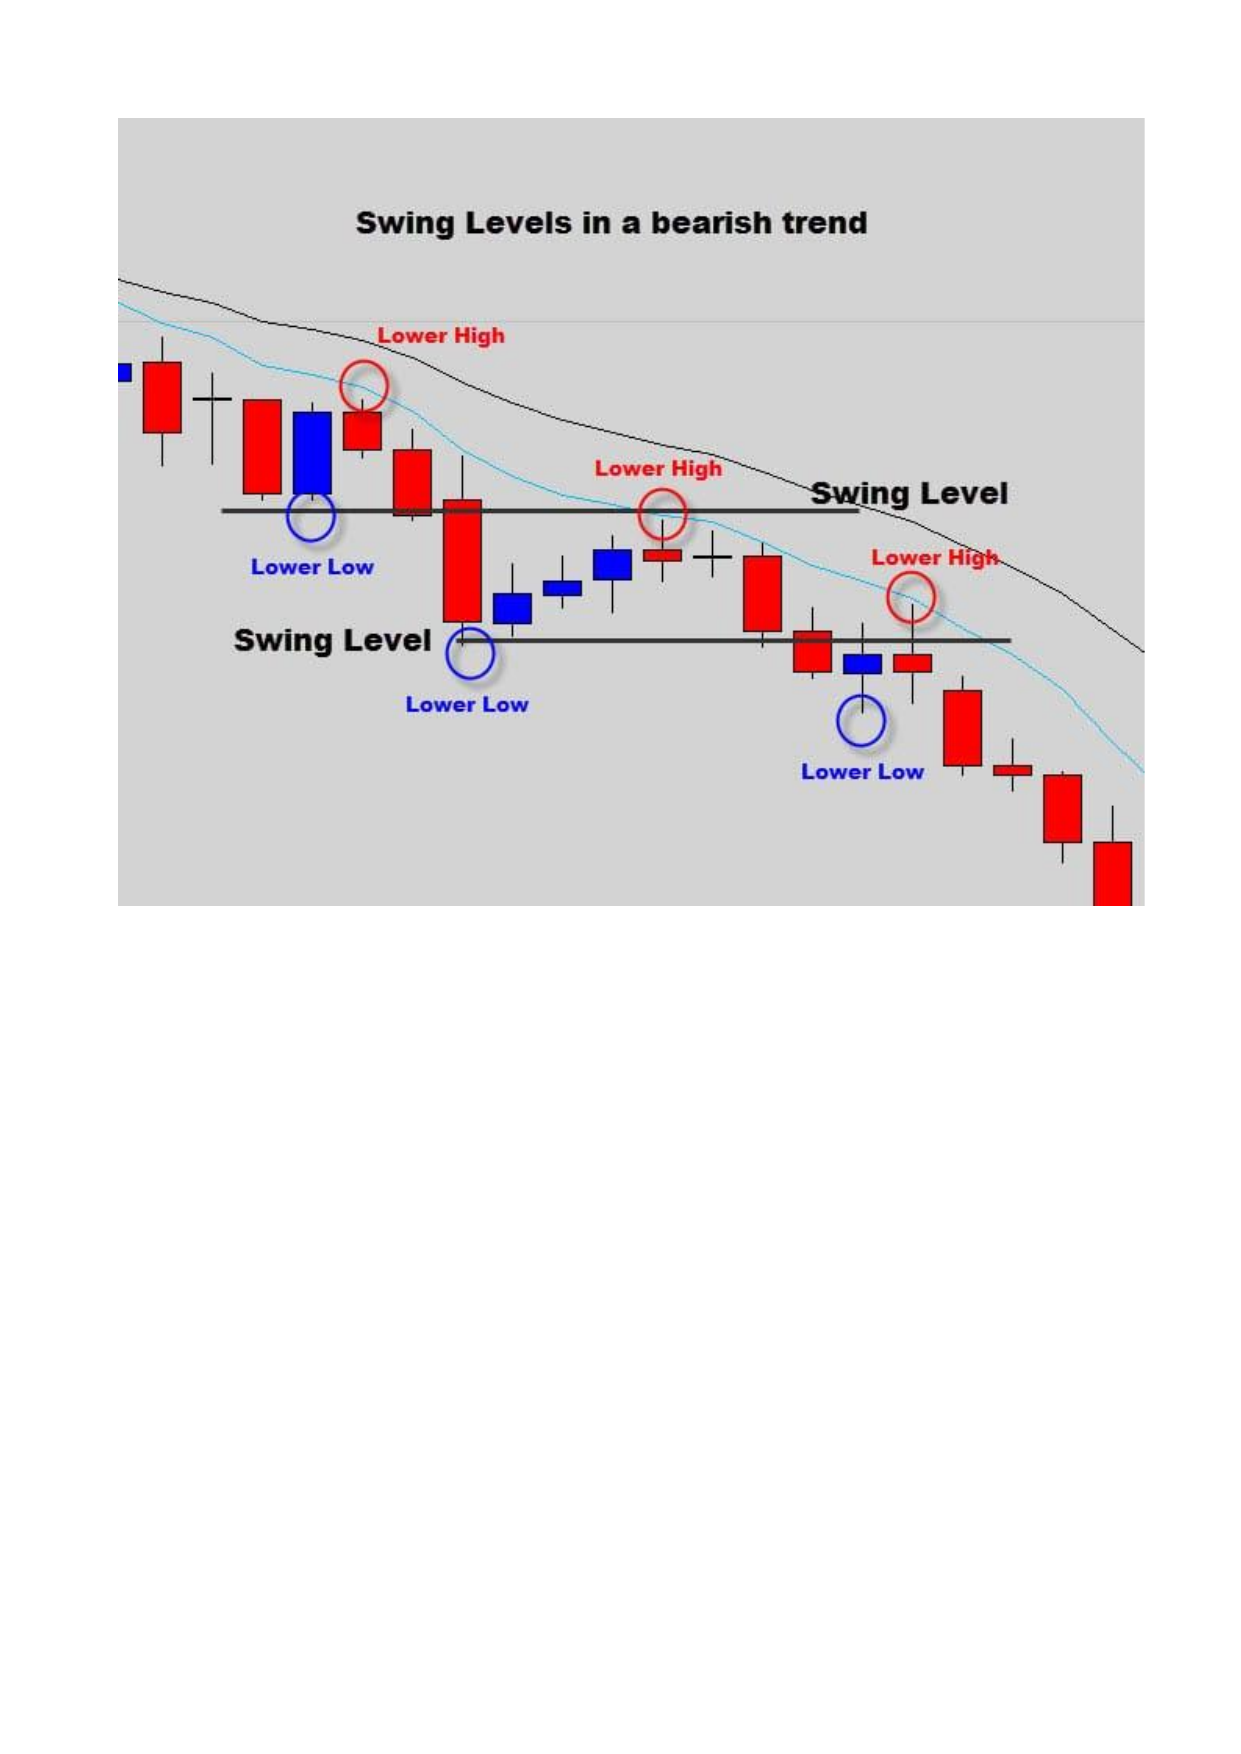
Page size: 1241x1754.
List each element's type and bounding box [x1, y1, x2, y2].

picture [118, 118, 1145, 906]
